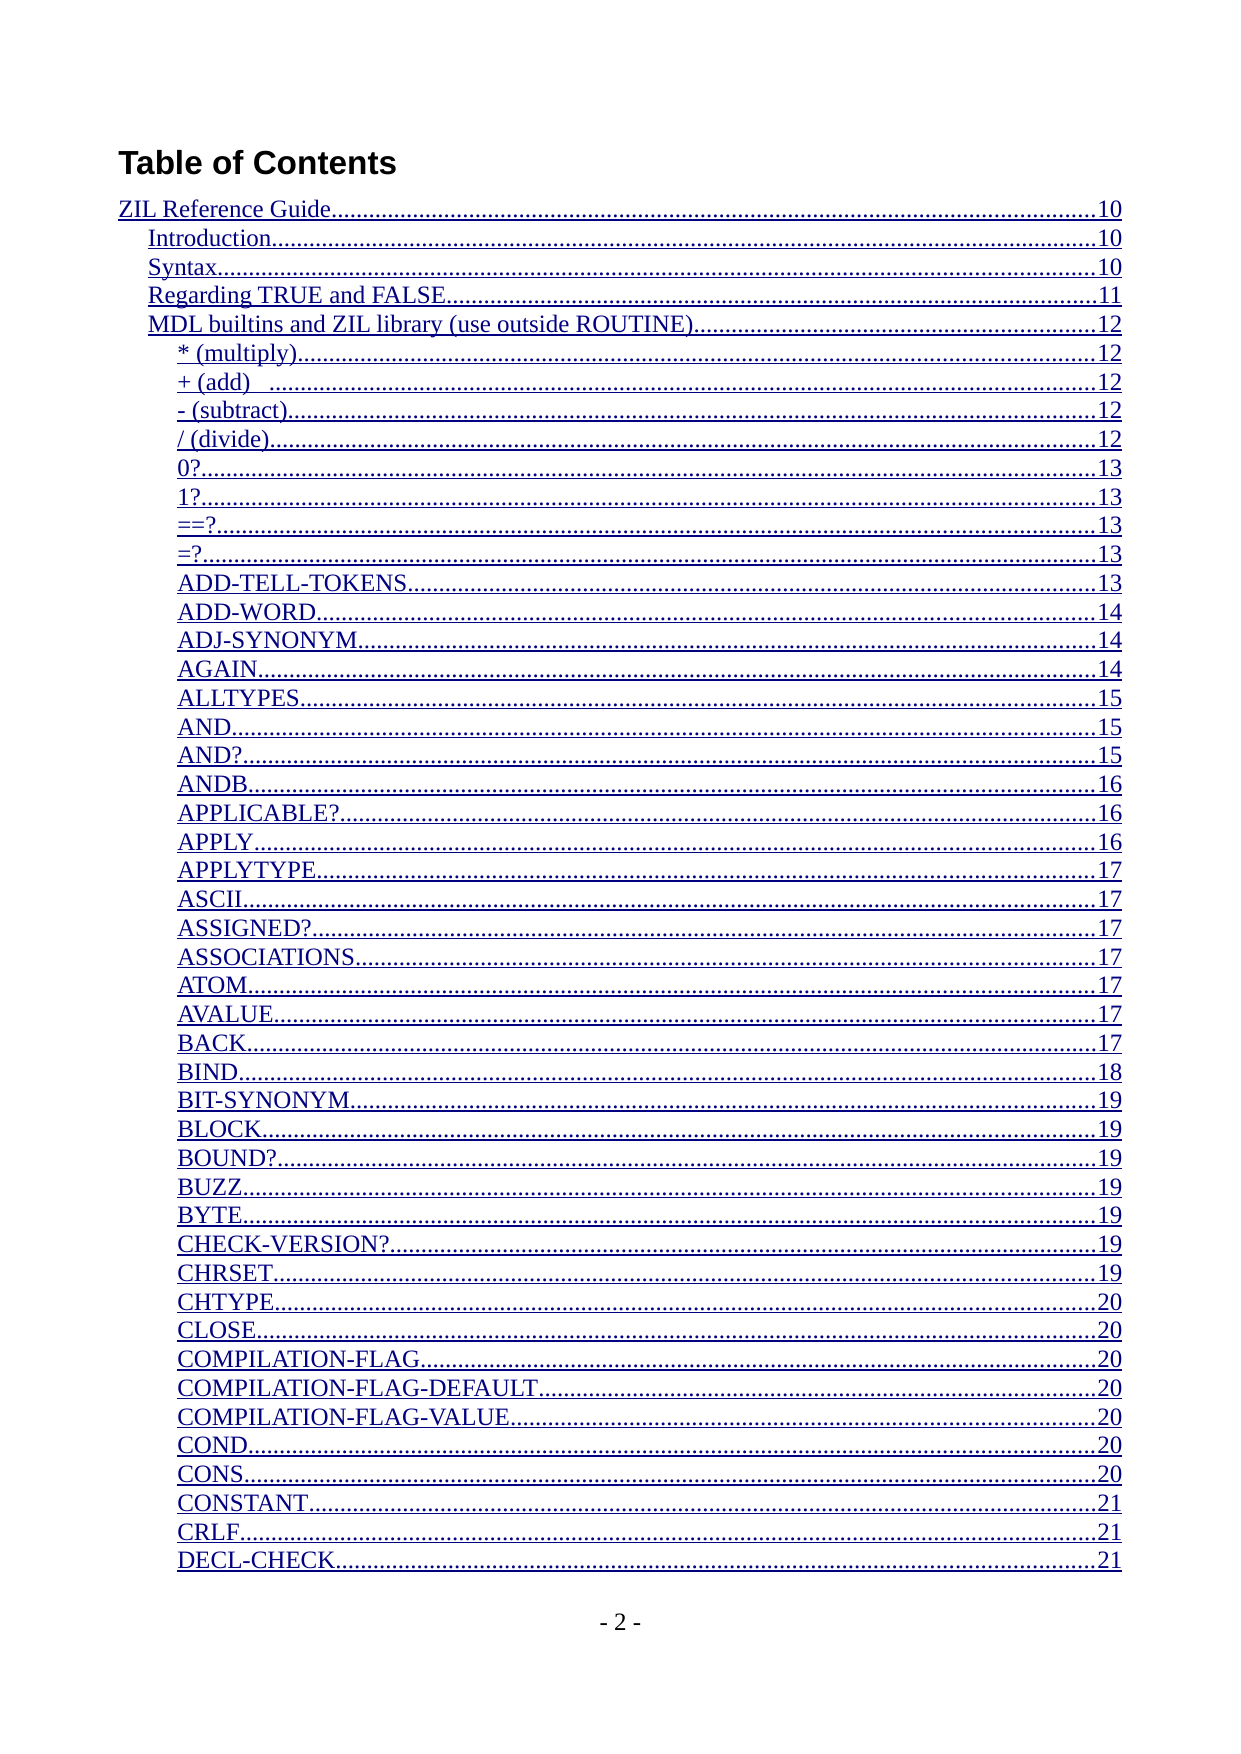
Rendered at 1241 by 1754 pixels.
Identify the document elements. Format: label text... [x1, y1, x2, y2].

text COND 20 [177, 1430, 1122, 1455]
text ANDB 16 [177, 769, 1122, 794]
text ADJ-SYNONYM 14 [177, 625, 1122, 650]
text AVALUE 17 [177, 999, 1122, 1024]
text AND? 15 [177, 740, 1122, 765]
text CHRSET 19 [177, 1258, 1122, 1283]
text AGAIN 14 [177, 654, 1122, 679]
text COMPILATION-FLAG-VALUE 20 [177, 1402, 1122, 1427]
text APPLY 16 [177, 827, 1122, 852]
text BYTE 19 [177, 1200, 1122, 1225]
text COMPILATION-FLAG 20 [177, 1344, 1122, 1369]
text 1? 13 [177, 482, 1122, 507]
subtitle Table of Contents [118, 143, 1122, 182]
text =? 13 [177, 539, 1122, 564]
text COMPILATION-FLAG-DEFAULT 20 [177, 1373, 1122, 1398]
text BIND 18 [177, 1057, 1122, 1082]
text / (divide) 12 [177, 424, 1122, 449]
text APPLYTYPE 17 [177, 855, 1122, 880]
text CONS 20 [177, 1459, 1122, 1484]
text + (add) 12 [177, 367, 1122, 392]
text Syntax 10 [148, 252, 1122, 277]
text CRLF 21 [177, 1517, 1122, 1542]
text DECL-CHECK 21 [177, 1545, 1122, 1570]
text ZIL Reference Guide 10 [118, 194, 1122, 219]
text ADD-TELL-TOKENS 13 [177, 568, 1122, 593]
text ==? 13 [177, 510, 1122, 535]
text * (multiply) 12 [177, 338, 1122, 363]
text MDL builtins and ZIL library (use outside ROUTINE) 12 [148, 309, 1122, 334]
text CHTYPE 20 [177, 1287, 1122, 1312]
text Introduction 10 [148, 223, 1122, 248]
text BOUND? 19 [177, 1143, 1122, 1168]
text 0? 13 [177, 453, 1122, 478]
text ASSIGNED? 17 [177, 913, 1122, 938]
text ASSOCIATIONS 17 [177, 942, 1122, 967]
text BIT-SYNONYM 19 [177, 1085, 1122, 1110]
text CHECK-VERSION? 19 [177, 1229, 1122, 1254]
text BUZZ 19 [177, 1172, 1122, 1197]
text Regarding TRUE and FALSE 11 [148, 280, 1122, 305]
text ALLTYPES 15 [177, 683, 1122, 708]
text - (subtract) 12 [177, 395, 1122, 420]
text ASCII 17 [177, 884, 1122, 909]
text BLOCK 19 [177, 1114, 1122, 1139]
text CONSTANT 21 [177, 1488, 1122, 1513]
text APPLICABLE? 16 [177, 798, 1122, 823]
text ATOM 17 [177, 970, 1122, 995]
text AND 15 [177, 712, 1122, 737]
text CLOSE 20 [177, 1315, 1122, 1340]
text ADD-WORD 14 [177, 597, 1122, 622]
text BACK 17 [177, 1028, 1122, 1053]
